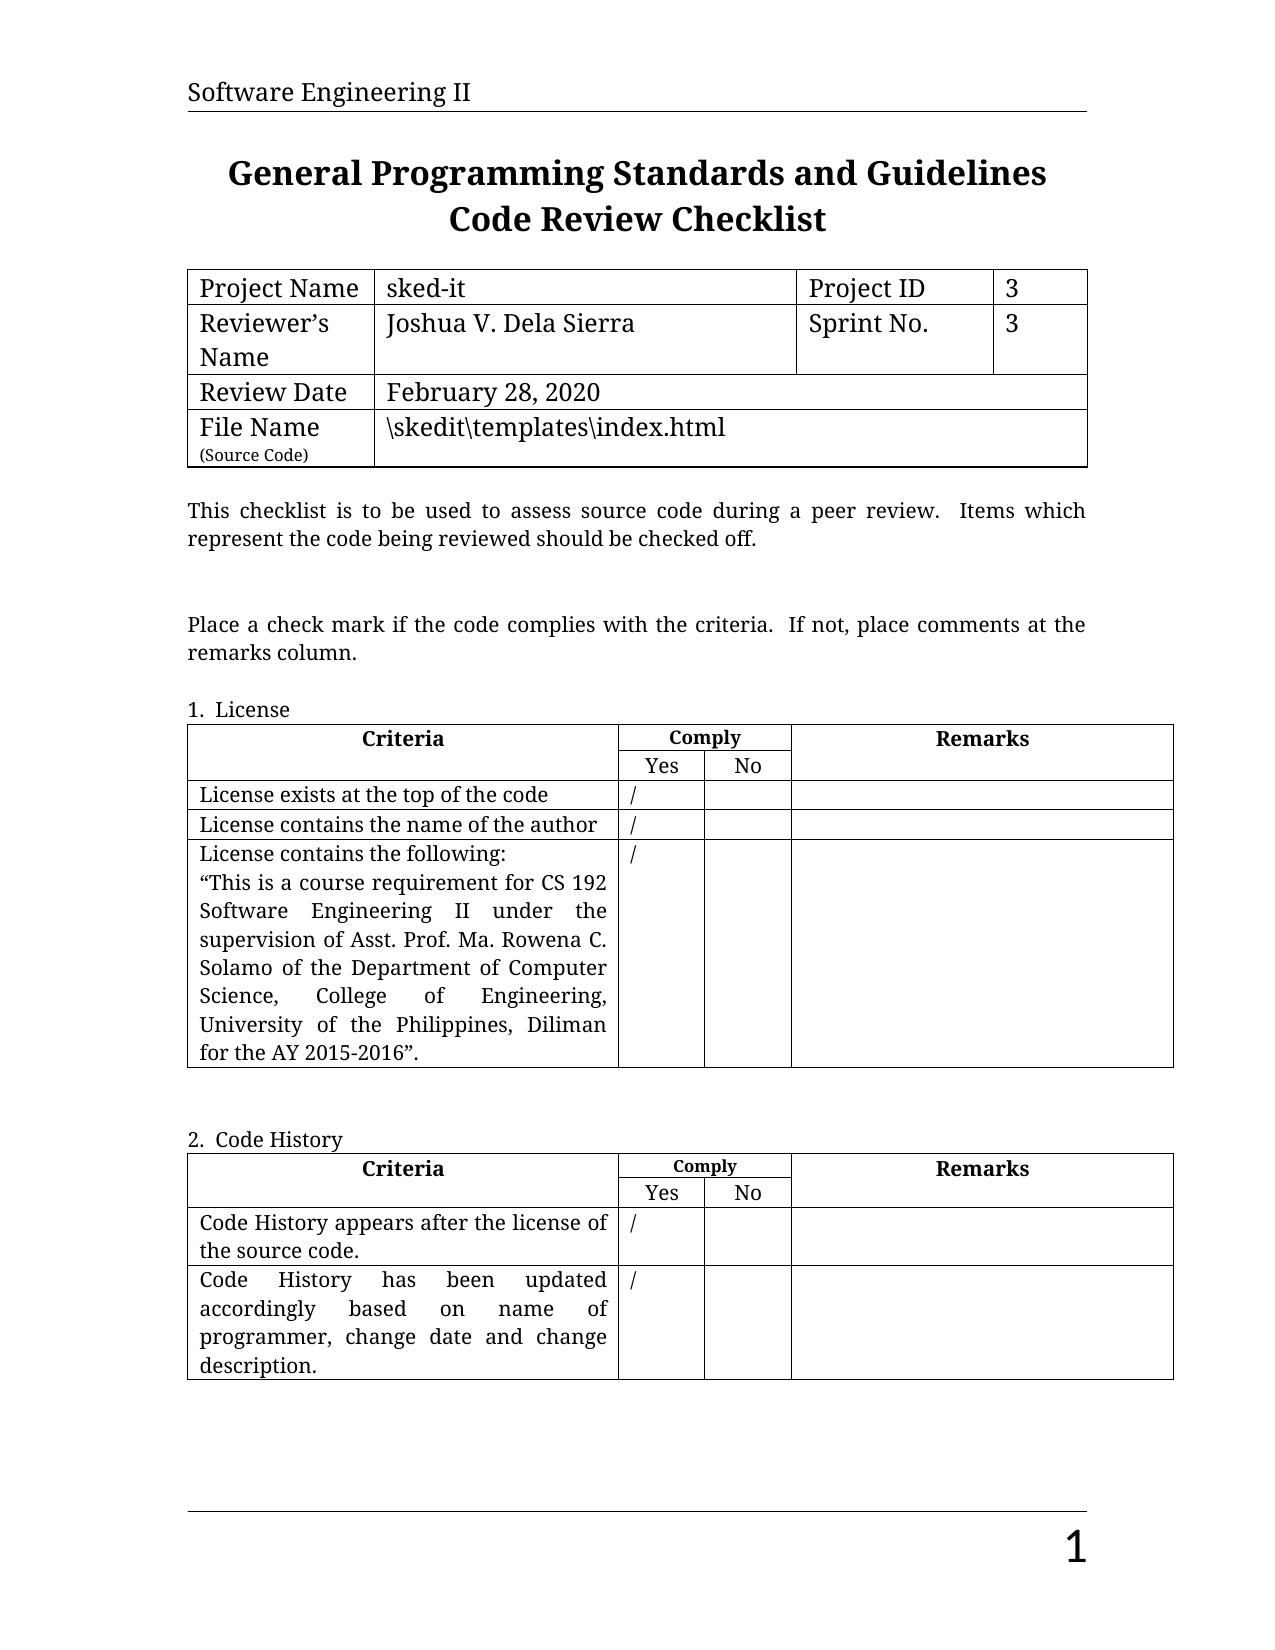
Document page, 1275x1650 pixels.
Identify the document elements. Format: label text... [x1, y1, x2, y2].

table_cell No [705, 1178, 791, 1207]
table_cell [705, 1208, 791, 1264]
table_header Project ID [797, 270, 993, 304]
table_header Comply [619, 1154, 791, 1177]
table_header Criteria [188, 725, 618, 779]
table_cell / [619, 1208, 704, 1264]
table_cell Yes [619, 751, 704, 779]
table_cell Code History appears after the license of the source code. [188, 1208, 618, 1264]
table_cell [792, 840, 1173, 1067]
table_cell [705, 840, 791, 1067]
table_cell Sprint No. [797, 305, 993, 373]
text 2. Code History [187, 1125, 1087, 1153]
text Place a check mark if the code complies with the criteria. If not, place comments at the remarks column. [187, 610, 1087, 667]
table_cell License contains the following: “This is a course requirement for CS 192 Software Engineering II under the supervision of Asst. Prof. Ma. Rowena C. Solamo of the Department of Computer Science, College of Engineering, University of the Philippines, Diliman for the AY 2015-2016”. [188, 840, 618, 1067]
table_cell / [619, 840, 704, 1067]
table_cell \skedit\templates\index.html [375, 410, 1087, 466]
table_cell / [619, 810, 704, 838]
table_cell [705, 1266, 791, 1379]
text This checklist is to be used to assess source code during a peer review. Items which represent the code being reviewed should be checked off. [187, 496, 1087, 553]
table_cell Code History has been updated accordingly based on name of programmer, change date and change description. [188, 1266, 618, 1379]
table_cell [792, 1208, 1173, 1264]
table_cell License contains the name of the author [188, 810, 618, 838]
table_cell February 28, 2020 [375, 375, 1087, 409]
table_cell File Name (Source Code) [188, 410, 374, 466]
table_cell [705, 810, 791, 838]
table_header sked-it [375, 270, 796, 304]
table_cell [792, 781, 1173, 809]
table_cell License exists at the top of the code [188, 781, 618, 809]
table_cell [792, 1266, 1173, 1379]
table_header Remarks [792, 1154, 1173, 1207]
table_header Project Name [188, 270, 374, 304]
table_cell [705, 781, 791, 809]
table_cell Reviewer’s Name [188, 305, 374, 373]
table_cell [792, 810, 1173, 838]
table_cell / [619, 781, 704, 809]
table_cell Review Date [188, 375, 374, 409]
table_header Comply [619, 725, 791, 750]
table_header 3 [994, 270, 1087, 304]
table_cell No [705, 751, 791, 779]
table_cell 3 [994, 305, 1087, 373]
text General Programming Standards and Guidelines Code Review Checklist [187, 150, 1087, 241]
table_cell Yes [619, 1178, 704, 1207]
table_header Remarks [792, 725, 1173, 779]
table_header Criteria [188, 1154, 618, 1207]
text 1. License [187, 695, 1087, 723]
table_cell Joshua V. Dela Sierra [375, 305, 796, 373]
table_cell / [619, 1266, 704, 1379]
